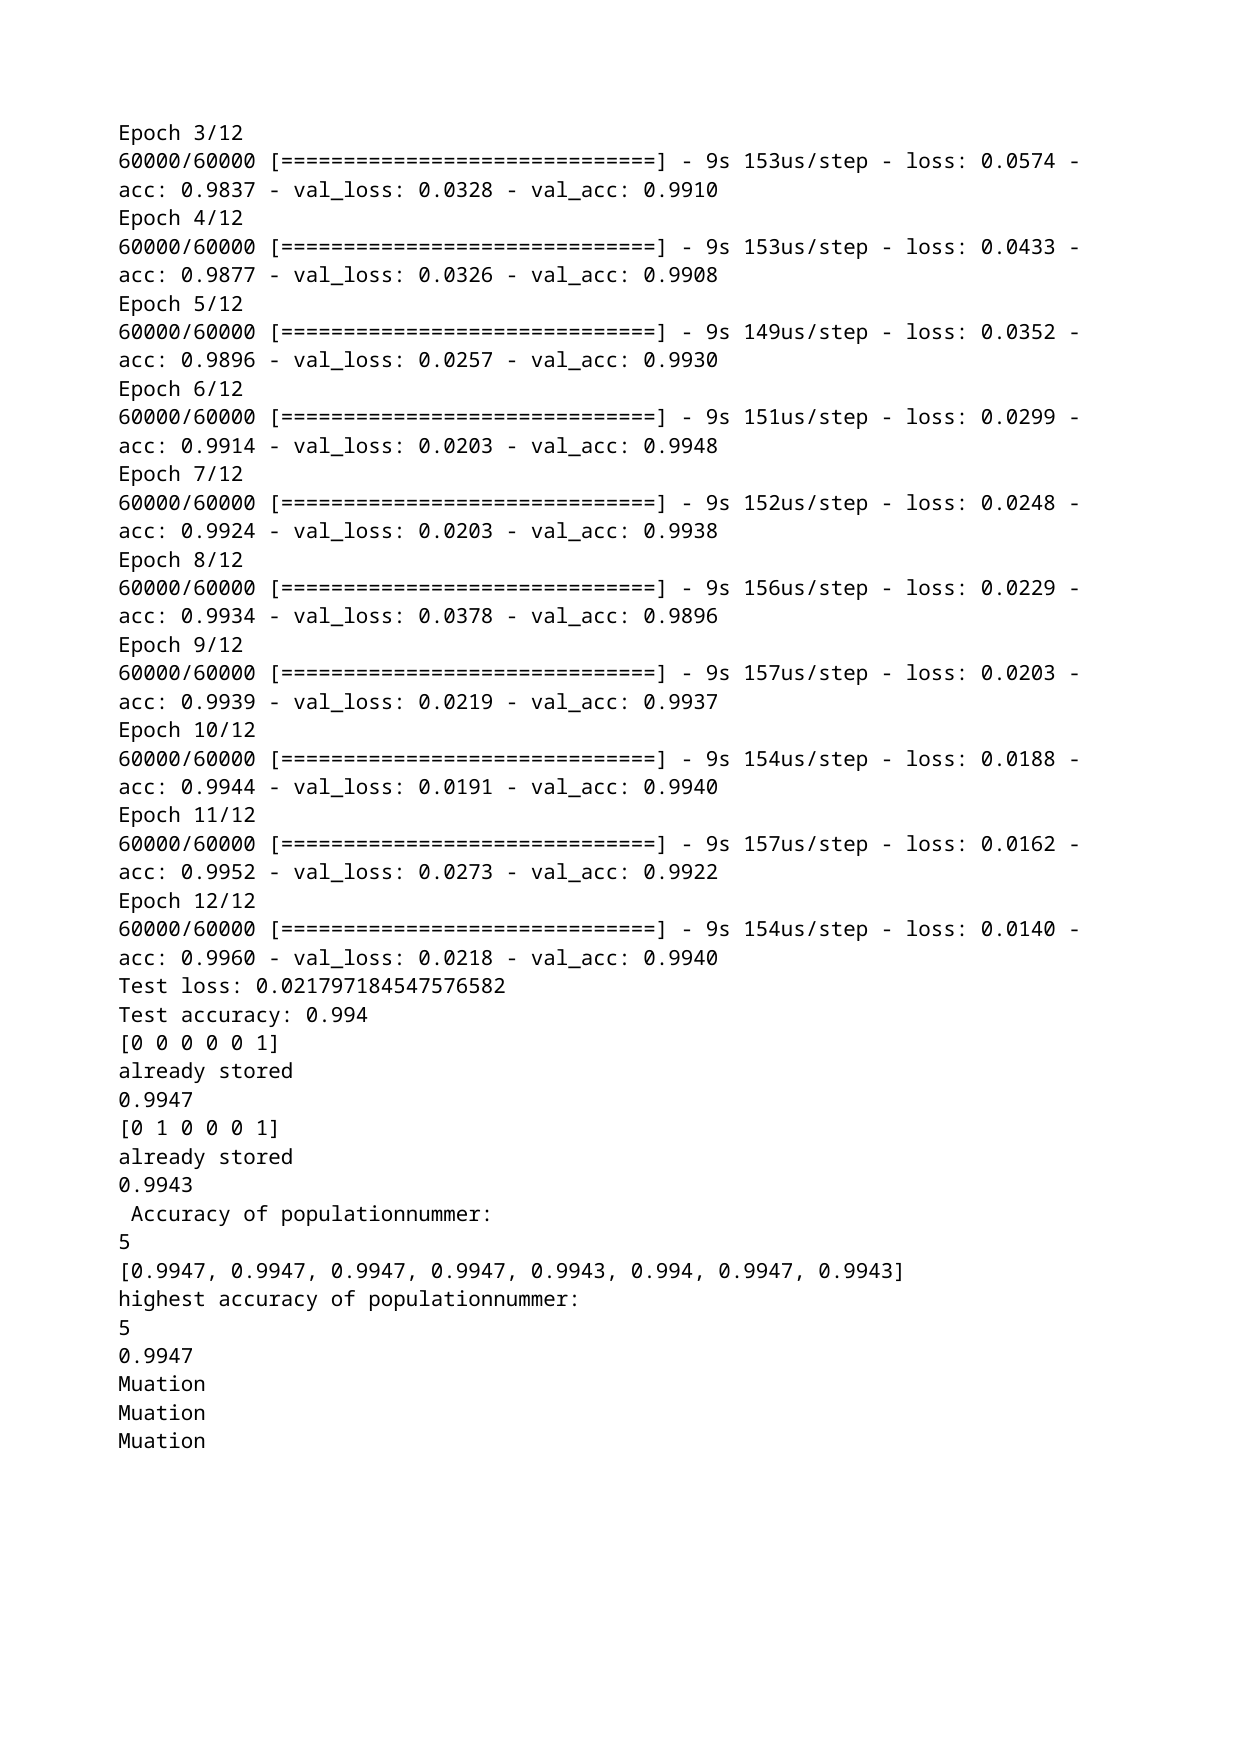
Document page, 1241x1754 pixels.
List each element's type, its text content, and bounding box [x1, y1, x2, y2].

text 0.9943 [118, 1170, 1122, 1199]
text Epoch 4/12 [118, 203, 1122, 232]
text 5 [118, 1313, 1122, 1341]
text already stored [118, 1142, 1122, 1170]
text 60000/60000 [==============================] - 9s 154us/step - loss: 0.0140 - acc: 0.9960 - val_loss: 0.0218 - val_acc: 0.9940 [118, 914, 1122, 971]
text [0 1 0 0 0 1] [118, 1113, 1122, 1142]
text Test accuracy: 0.994 [118, 1000, 1122, 1028]
text 0.9947 [118, 1341, 1122, 1369]
text 60000/60000 [==============================] - 9s 153us/step - loss: 0.0574 - acc: 0.9837 - val_loss: 0.0328 - val_acc: 0.9910 [118, 147, 1122, 203]
text 60000/60000 [==============================] - 9s 154us/step - loss: 0.0188 - acc: 0.9944 - val_loss: 0.0191 - val_acc: 0.9940 [118, 744, 1122, 801]
text 0.9947 [118, 1085, 1122, 1113]
text highest accuracy of populationnummer: [118, 1284, 1122, 1313]
text Muation [118, 1369, 1122, 1398]
text Epoch 10/12 [118, 715, 1122, 744]
text [0.9947, 0.9947, 0.9947, 0.9947, 0.9943, 0.994, 0.9947, 0.9943] [118, 1256, 1122, 1284]
text Epoch 7/12 [118, 459, 1122, 488]
text Muation [118, 1426, 1122, 1455]
text Test loss: 0.021797184547576582 [118, 971, 1122, 1000]
text Epoch 3/12 [118, 118, 1122, 147]
text Muation [118, 1398, 1122, 1426]
text 5 [118, 1227, 1122, 1256]
text already stored [118, 1057, 1122, 1085]
text Epoch 11/12 [118, 801, 1122, 829]
text 60000/60000 [==============================] - 9s 149us/step - loss: 0.0352 - acc: 0.9896 - val_loss: 0.0257 - val_acc: 0.9930 [118, 317, 1122, 374]
text 60000/60000 [==============================] - 9s 151us/step - loss: 0.0299 - acc: 0.9914 - val_loss: 0.0203 - val_acc: 0.9948 [118, 402, 1122, 459]
text Epoch 5/12 [118, 289, 1122, 317]
text Epoch 6/12 [118, 374, 1122, 402]
text 60000/60000 [==============================] - 9s 156us/step - loss: 0.0229 - acc: 0.9934 - val_loss: 0.0378 - val_acc: 0.9896 [118, 573, 1122, 630]
text [0 0 0 0 0 1] [118, 1028, 1122, 1057]
text Epoch 12/12 [118, 886, 1122, 914]
text Epoch 9/12 [118, 630, 1122, 658]
text 60000/60000 [==============================] - 9s 157us/step - loss: 0.0162 - acc: 0.9952 - val_loss: 0.0273 - val_acc: 0.9922 [118, 829, 1122, 886]
text Accuracy of populationnummer: [118, 1199, 1122, 1227]
text Epoch 8/12 [118, 545, 1122, 573]
text 60000/60000 [==============================] - 9s 153us/step - loss: 0.0433 - acc: 0.9877 - val_loss: 0.0326 - val_acc: 0.9908 [118, 232, 1122, 289]
text 60000/60000 [==============================] - 9s 152us/step - loss: 0.0248 - acc: 0.9924 - val_loss: 0.0203 - val_acc: 0.9938 [118, 488, 1122, 545]
text 60000/60000 [==============================] - 9s 157us/step - loss: 0.0203 - acc: 0.9939 - val_loss: 0.0219 - val_acc: 0.9937 [118, 658, 1122, 715]
